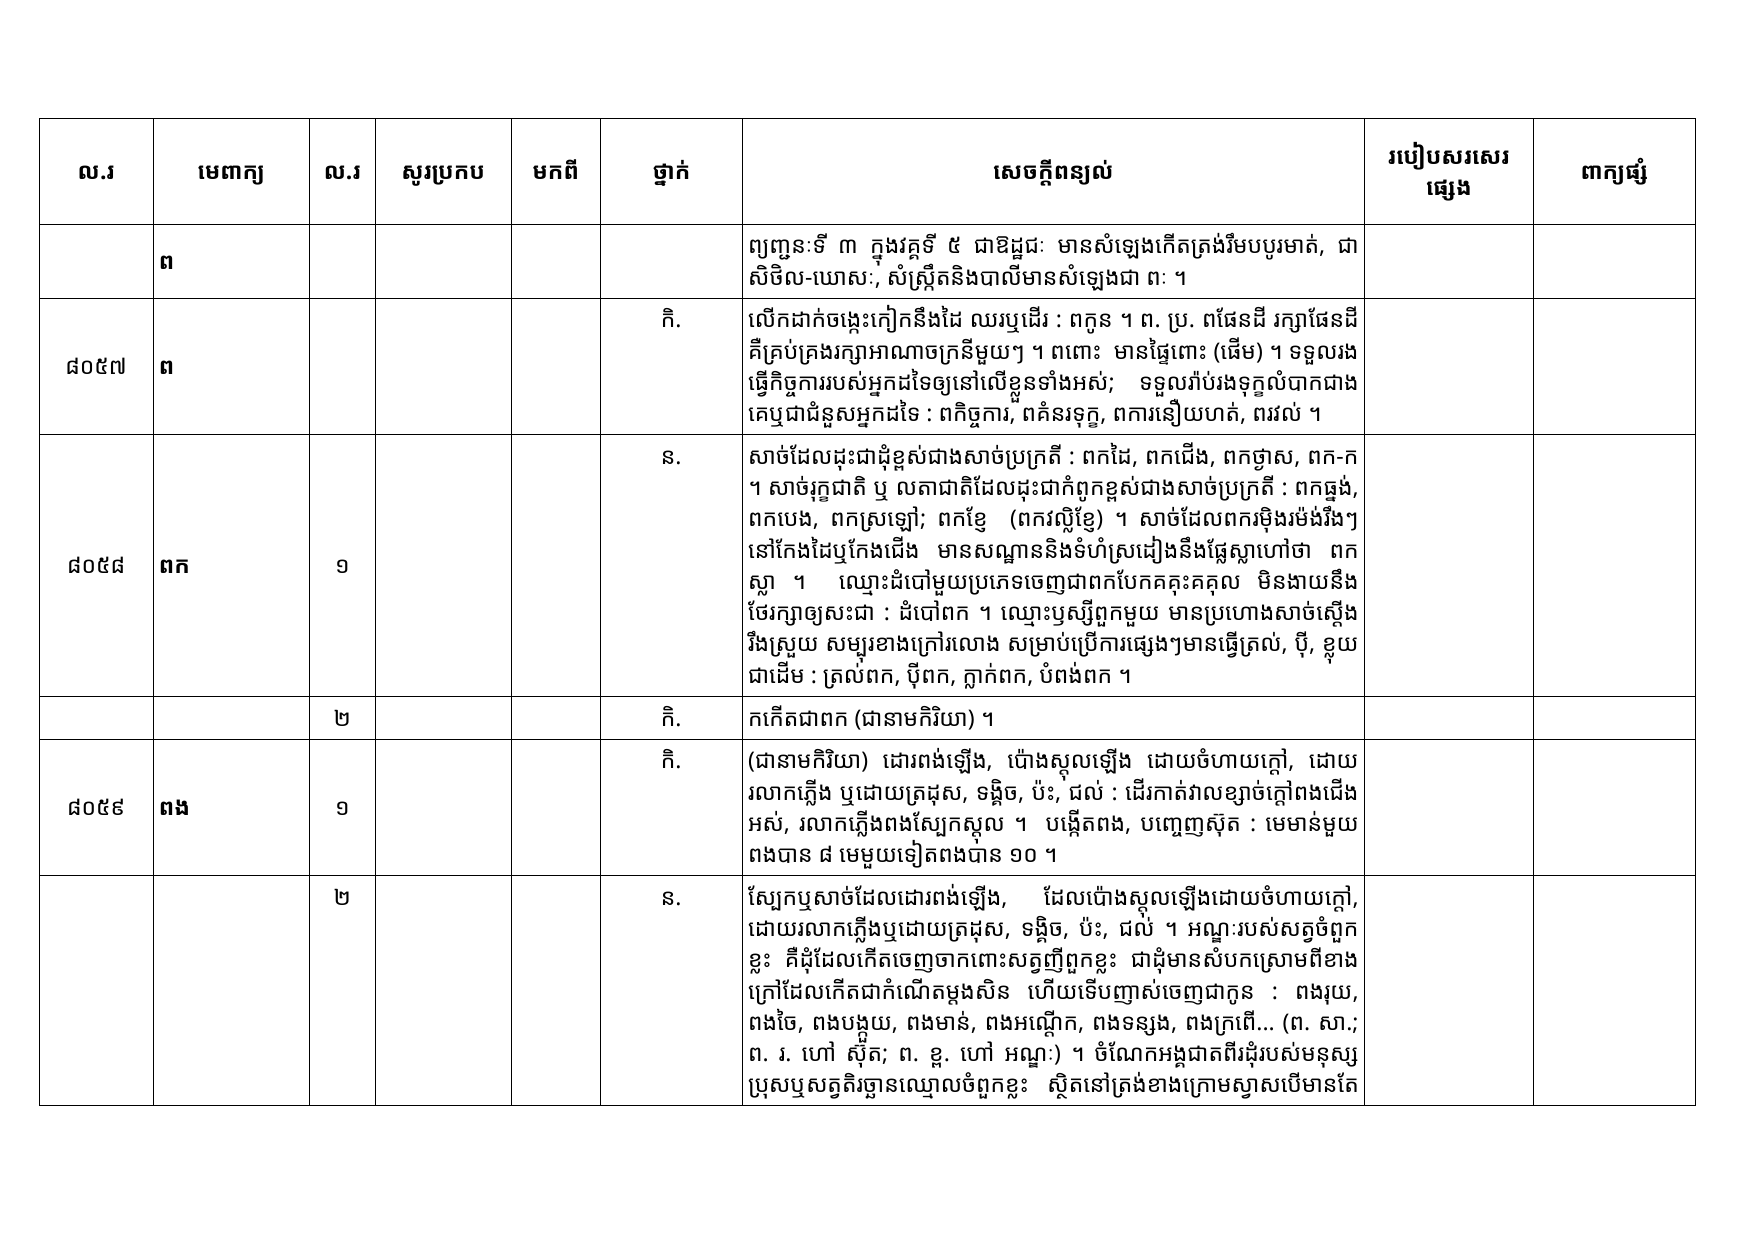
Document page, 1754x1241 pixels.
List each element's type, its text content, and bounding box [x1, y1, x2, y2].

table_cell [310, 225, 375, 297]
table_cell ស្បែក​ឬ​សាច់​ដែល​ដោរ​ពង់​ឡើង, ដែល​ប៉ោង​ស្តុល​ឡើង​ដោយ​ចំហាយ​ក្ដៅ, ដោយ​រលាក​ភ្លើង​ឬ​ដោយ​ត្រដុស, ទង្គិច, ប៉ះ, ជល់ ។ អណ្ឌៈ​របស់​សត្វ​ចំពួក​ខ្លះ គឺ​ដុំ​ដែល​កើត​ចេញ​ចាក​ពោះ​សត្វ​ញី​ពួក​ខ្លះ ជា​ដុំ​មាន​សំបក​ស្រោម​ពី​ខាង​ក្រៅ​ដែល​កើត​ជា​កំណើត​ម្តង​សិន ហើយ​ទើប​ញាស់​ចេញ​ជា​កូន : ពង​រុយ, ពង​ចៃ, ពង​បង្កួយ, ពង​មាន់, ពង​អណ្ដើក, ពង​ទន្សង, ពង​ក្រពើ... (ព. សា.; ព. រ. ហៅ ស៊ុត; ព. ខ្ព. ហៅ អណ្ឌៈ) ។ ចំណែក​អង្គជាត​ពីរ​ដុំ​របស់​មនុស្ស​ប្រុស​ឬ​សត្វ​តិរច្ឆាន​ឈ្មោល​ចំពួក​ខ្លះ ស្ថិត​នៅ​ត្រង់​ខាង​ក្រោម​ស្វាស​បើ​មាន​តែ​ [743, 876, 1364, 1105]
table_header របៀប​សរសេរ​ផ្សេង [1365, 119, 1533, 223]
table_cell [512, 697, 600, 738]
table_cell ព [154, 299, 309, 434]
table_cell [1365, 740, 1533, 875]
table_header ពាក្យ​ផ្សំ [1534, 119, 1695, 223]
table_header សូរ​ប្រកប [376, 119, 511, 223]
table_cell សាច់​ដែល​ដុះ​ជា​ដុំ​ខ្ពស់​ជាង​សាច់​ប្រក្រតី : ពក​ដៃ, ពក​ជើង, ពក​ថ្ងាស, ពក-ក ។ សាច់​រុក្ខ​ជាតិ ឬ លតា​ជាតិ​ដែល​ដុះ​ជា​កំពូក​ខ្ពស់​ជាង​សាច់​ប្រក្រតី : ពក​ធ្នង់, ពក​បេង, ពក​ស្រឡៅ; ពក​ខ្ញែ (ពក​វល្លិ​ខ្ញែ) ។ សាច់​ដែល​ពក​រម៉ិងរម៉ង់​រឹង​ៗ នៅ​កែង​ដៃ​ឬ​កែង​ជើង មាន​សណ្ឋាន​និង​ទំហំ​ស្រដៀង​នឹង​ផ្លែ​ស្លា​ហៅ​ថា ពក​ស្លា ។ ឈ្មោះ​ដំបៅ​មួយ​ប្រភេទ​ចេញ​ជា​ពក​បែក​គគុះគគុល មិន​ងាយ​នឹង​ថែរក្សា​ឲ្យ​សះ​ជា : ដំបៅ​ពក ។ ឈ្មោះ​ឫស្សី​ពួក​មួយ មាន​ប្រហោង​សាច់​ស្ដើង​រឹង​ស្រួយ សម្បុរ​ខាង​ក្រៅ​រលោង សម្រាប់​ប្រើ​ការ​ផ្សេង​ៗ​មាន​ធ្វើ​ត្រល់, ប៉ី, ខ្លុយ​ជាដើម : ត្រល់​ពក, ប៉ី​ពក, ក្លាក់​ពក, បំពង់​ពក ។ [743, 435, 1364, 696]
table_cell ព [154, 225, 309, 297]
table_cell [376, 740, 511, 875]
table_cell [40, 876, 153, 1105]
table_cell [376, 435, 511, 696]
table_cell [154, 697, 309, 738]
table_header ល.រ [40, 119, 153, 223]
table_cell [1365, 225, 1533, 297]
table_header ល.រ [310, 119, 375, 223]
table_cell ៨០៥៧ [40, 299, 153, 434]
table_cell កិ. [601, 299, 742, 434]
table_cell កកើត​ជា​ពក (ជា​នាម​កិរិយា) ។ [743, 697, 1364, 738]
table_cell ព្យញ្ជនៈ​ទី ៣ ក្នុង​វគ្គ​ទី ៥ ជា​ឱដ្ឋជៈ មាន​សំឡេង​កើត​ត្រង់​រឹម​បបូរ​មាត់, ជា​សិថិល-ឃោសៈ, សំស្ក្រឹត​និង​បាលី​មាន​សំឡេង​ជា ពៈ ។ [743, 225, 1364, 297]
table_cell [512, 740, 600, 875]
table_cell [1365, 435, 1533, 696]
table_cell [1365, 697, 1533, 738]
table_cell ន. [601, 435, 742, 696]
table_cell ៨០៥៨ [40, 435, 153, 696]
table_cell [1534, 697, 1695, 738]
table_cell [376, 225, 511, 297]
table_cell [376, 876, 511, 1105]
table_cell [376, 697, 511, 738]
table_cell [376, 299, 511, 434]
table_cell [310, 299, 375, 434]
table_cell ន. [601, 876, 742, 1105]
table_header ថ្នាក់ [601, 119, 742, 223]
table_cell [601, 225, 742, 297]
table_header សេចក្តី​ពន្យល់ [743, 119, 1364, 223]
table_cell [1365, 876, 1533, 1105]
table_cell [512, 876, 600, 1105]
table_cell [1534, 299, 1695, 434]
table_cell លើក​ដាក់​ចង្កេះ​កៀក​នឹង​ដៃ ឈរ​ឬ​ដើរ : ព​កូន ។ ព. ប្រ. ព​ផែន​ដី រក្សា​ផែន​ដី គឺ​គ្រប់គ្រង​រក្សា​អាណាចក្រ​នីមួយ​ៗ ។ ព​ពោះ មាន​ផ្ទៃ​ពោះ (ផើម) ។ ទទួល​រង​ធ្វើ​កិច្ចការ​របស់​អ្នក​ដទៃ​ឲ្យ​នៅ​លើ​ខ្លួន​ទាំងអស់; ទទួល​រ៉ាប់រង​ទុក្ខ​លំបាក​ជាង​គេ​​ឬ​ជា​ជំនួស​អ្នក​ដទៃ : ព​កិច្ចការ, ព​គំនរ​ទុក្ខ, ព​ការ​នឿយ​ហត់, ព​រវល់ ។ [743, 299, 1364, 434]
table_cell (ជា​នាម​កិរិយា) ដោរ​ពង់​ឡើង, ប៉ោង​ស្តុល​ឡើង ដោយ​ចំហាយ​ក្ដៅ, ដោយ​រលាក​ភ្លើង ឬ​ដោយ​ត្រដុស, ទង្គិច, ប៉ះ, ជល់ : ដើរ​កាត់​វាល​ខ្សាច់​ក្ដៅ​ពង​ជើង​អស់, រលាក​ភ្លើង​ពង​ស្បែក​ស្តុល ។ បង្កើត​ពង, បញ្ចេញ​ស៊ុត : មេ​មាន់​មួយ​ពង​បាន ៨ មេ​មួយ​ទៀត​ពង​បាន ១០ ។ [743, 740, 1364, 875]
table_cell ១ [310, 740, 375, 875]
table_cell [1365, 299, 1533, 434]
table_cell ពង [154, 740, 309, 875]
table_cell [40, 697, 153, 738]
table_cell [512, 299, 600, 434]
table_cell [154, 876, 309, 1105]
table_cell [512, 225, 600, 297]
table_cell [1534, 740, 1695, 875]
table_cell [1534, 225, 1695, 297]
table_cell [1534, 435, 1695, 696]
table_cell [512, 435, 600, 696]
table_cell កិ. [601, 740, 742, 875]
table_header មក​ពី [512, 119, 600, 223]
table_header មេ​ពាក្យ [154, 119, 309, 223]
table_cell ១ [310, 435, 375, 696]
table_cell ៨០៥៩ [40, 740, 153, 875]
table_cell ២ [310, 876, 375, 1105]
table_cell កិ. [601, 697, 742, 738]
table_cell ពក [154, 435, 309, 696]
table_cell ២ [310, 697, 375, 738]
table_cell [40, 225, 153, 297]
table_cell [1534, 876, 1695, 1105]
